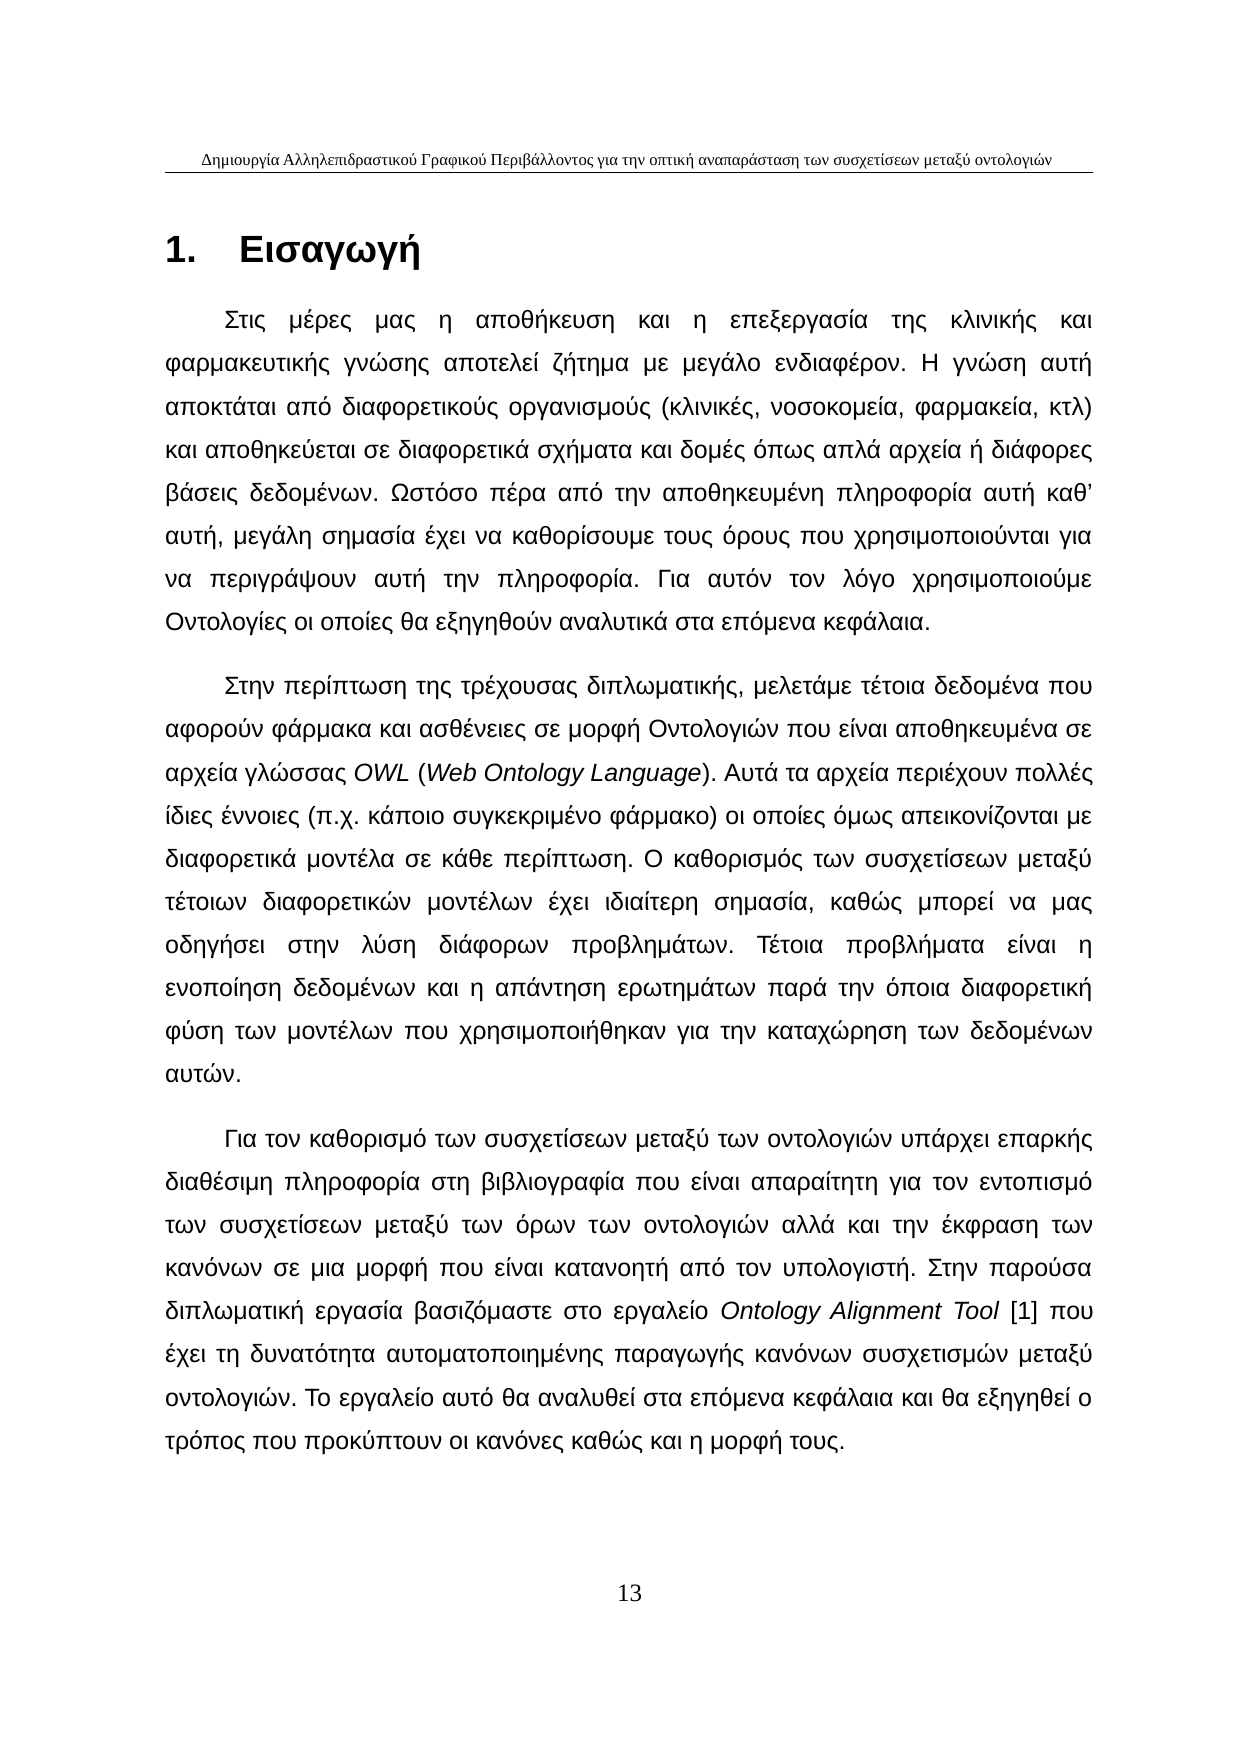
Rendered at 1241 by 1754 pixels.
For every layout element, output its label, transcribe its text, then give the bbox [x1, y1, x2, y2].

text Στην περίπτωση της τρέχουσας διπλωματικής, μελετάμε τέτοια δεδομένα που αφορούν φάρμακα και ασθένειες σε μορφή Οντολογιών που είναι αποθηκευμένα σε αρχεία γλώσσας OWL (Web Ontology Language). Αυτά τα αρχεία περιέχουν πολλές ίδιες έννοιες (π.χ. κάποιο συγκεκριμένο φάρμακο) οι οποίες όμως απεικονίζονται με διαφορετικά μοντέλα σε κάθε περίπτωση. Ο καθορισμός των συσχετίσεων μεταξύ τέτοιων διαφορετικών μοντέλων έχει ιδιαίτερη σημασία, καθώς μπορεί να μας οδηγήσει στην λύση διάφορων προβλημάτων. Τέτοια προβλήματα είναι η ενοποίηση δεδομένων και η απάντηση ερωτημάτων παρά την όποια διαφορετική φύση των μοντέλων που χρησιμοποιήθηκαν για την καταχώρηση των δεδομένων αυτών. [165, 671, 1093, 1088]
text Για τον καθορισμό των συσχετίσεων μεταξύ των οντολογιών υπάρχει επαρκής διαθέσιμη πληροφορία στη βιβλιογραφία που είναι απαραίτητη για τον εντοπισμό των συσχετίσεων μεταξύ των όρων των οντολογιών αλλά και την έκφραση των κανόνων σε μια μορφή που είναι κατανοητή από τον υπολογιστή. Στην παρούσα διπλωματική εργασία βασιζόμαστε στο εργαλείο Ontology Alignment Tool [1] που έχει τη δυνατότητα αυτοματοποιημένης παραγωγής κανόνων συσχετισμών μεταξύ οντολογιών. Το εργαλείο αυτό θα αναλυθεί στα επόμενα κεφάλαια και θα εξηγηθεί ο τρόπος που προκύπτουν οι κανόνες καθώς και η μορφή τους. [165, 1124, 1093, 1454]
text Στις μέρες μας η αποθήκευση και η επεξεργασία της κλινικής και φαρμακευτικής γνώσης αποτελεί ζήτημα με μεγάλο ενδιαφέρον. Η γνώση αυτή αποκτάται από διαφορετικούς οργανισμούς (κλινικές, νοσοκομεία, φαρμακεία, κτλ) και αποθηκεύεται σε διαφορετικά σχήματα και δομές όπως απλά αρχεία ή διάφορες βάσεις δεδομένων. Ωστόσο πέρα από την αποθηκευμένη πληροφορία αυτή καθ’ αυτή, μεγάλη σημασία έχει να καθορίσουμε τους όρους που χρησιμοποιούνται για να περιγράψουν αυτή την πληροφορία. Για αυτόν τον λόγο χρησιμοποιούμε Οντολογίες οι οποίες θα εξηγηθούν αναλυτικά στα επόμενα κεφάλαια. [165, 305, 1093, 636]
subtitle Εισαγωγή [165, 227, 1093, 271]
